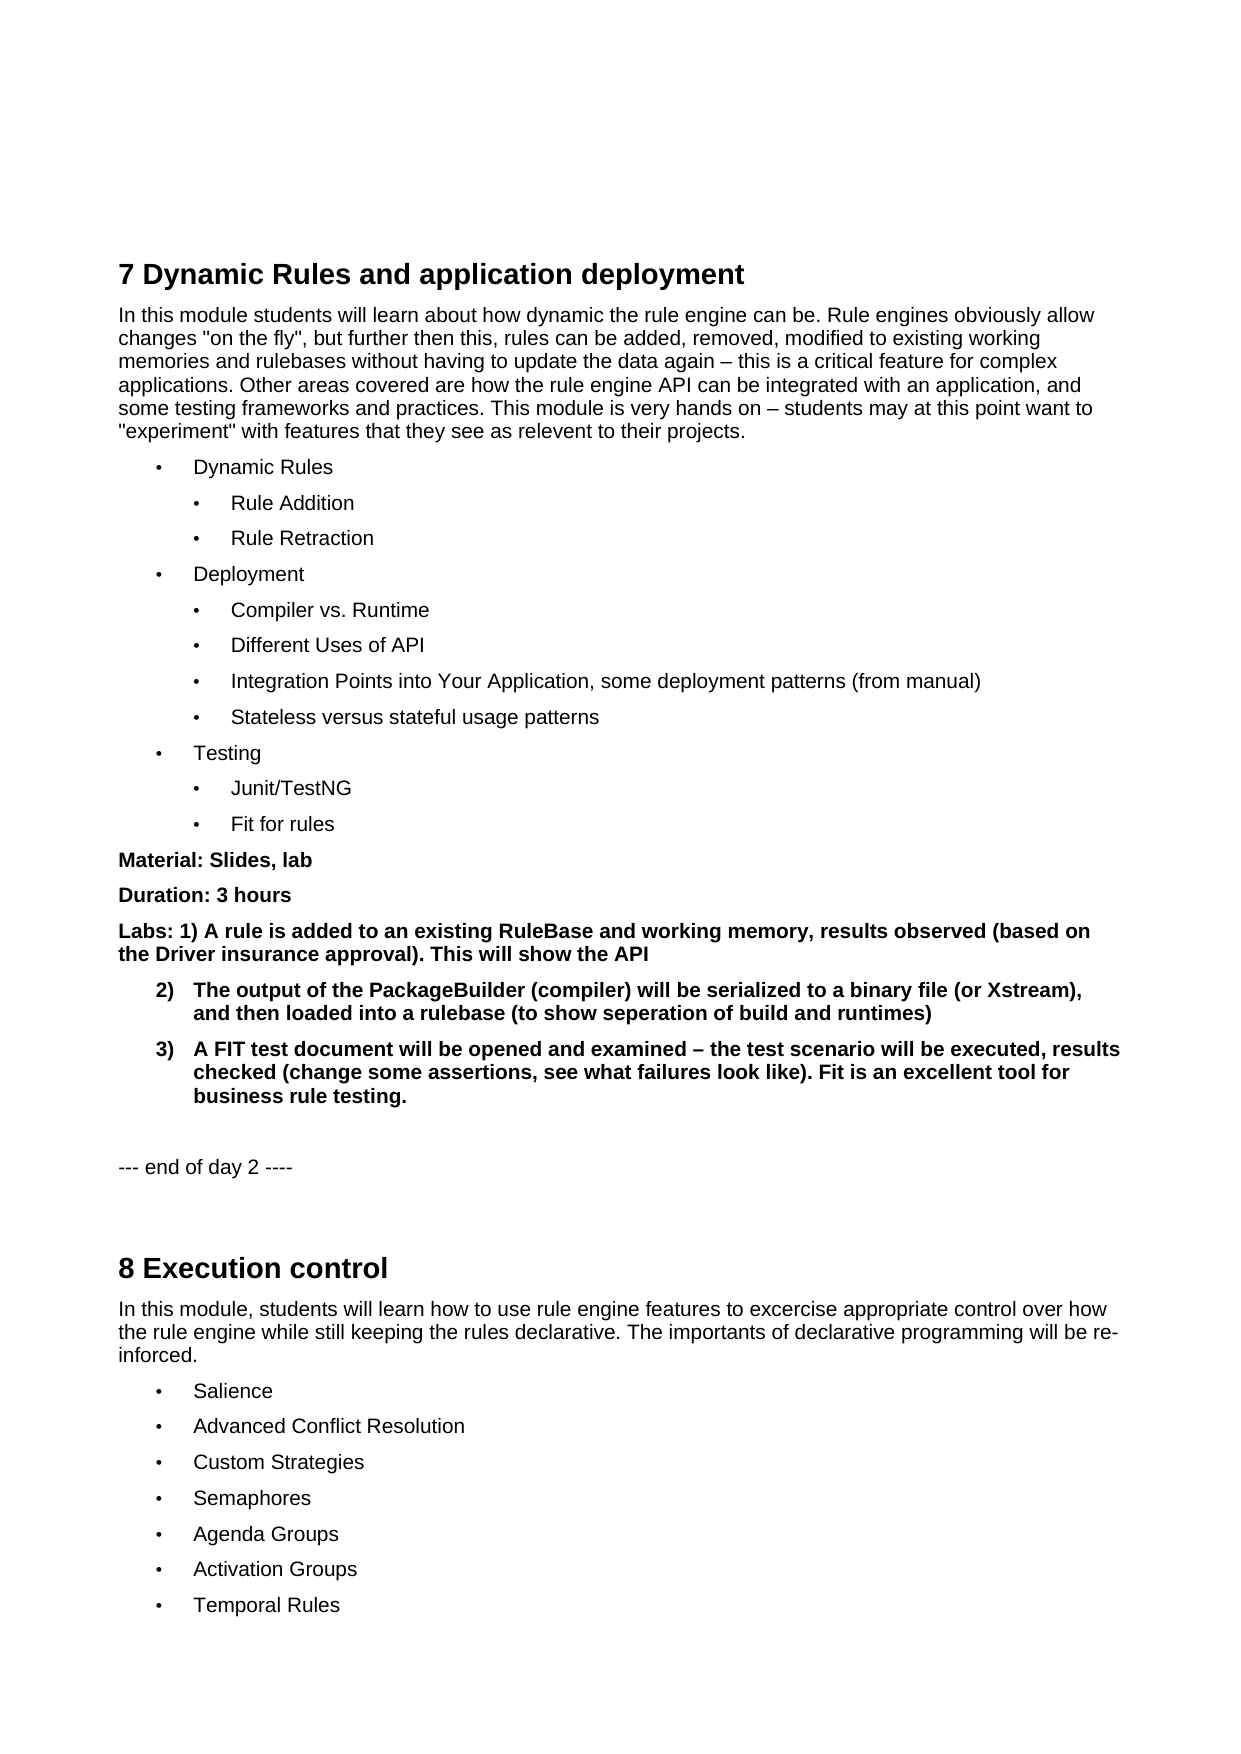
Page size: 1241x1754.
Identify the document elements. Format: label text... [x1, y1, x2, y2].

list Dynamic Rules [156, 455, 1122, 478]
text Labs: 1) A rule is added to an existing RuleBase and working memory, results observed (based on the Driver insurance approval). This will show the API [118, 920, 1122, 966]
list Different Uses of API [193, 634, 1122, 657]
list Salience [156, 1379, 1122, 1403]
list Testing [156, 741, 1122, 764]
text In this module students will learn about how dynamic the rule engine can be. Rule engines obviously allow changes "on the fly", but further then this, rules can be added, removed, modified to existing working memories and rulebases without having to update the data again – this is a critical feature for complex applications. Other areas covered are how the rule engine API can be integrated with an application, and some testing frameworks and practices. This module is very hands on – students may at this point want to "experiment" with features that they see as relevent to their projects. [118, 303, 1122, 443]
text --- end of day 2 ---- [118, 1156, 1122, 1179]
list Semaphores [156, 1487, 1122, 1510]
list Activation Groups [156, 1558, 1122, 1581]
subtitle 7 Dynamic Rules and application deployment [118, 258, 1122, 291]
list Rule Retraction [193, 527, 1122, 550]
list Junit/TestNG [193, 777, 1122, 800]
list Deployment [156, 562, 1122, 586]
subtitle 8 Execution control [118, 1252, 1122, 1285]
list A FIT test document will be opened and examined – the test scenario will be executed, results checked (change some assertions, see what failures look like). Fit is an excellent tool for business rule testing. [156, 1038, 1122, 1107]
list Agenda Groups [156, 1522, 1122, 1546]
list Advanced Conflict Resolution [156, 1415, 1122, 1438]
list Custom Strategies [156, 1451, 1122, 1474]
text In this module, students will learn how to use rule engine features to excercise appropriate control over how the rule engine while still keeping the rules declarative. The importants of declarative programming will be re-inforced. [118, 1297, 1122, 1367]
text Material: Slides, lab [118, 848, 1122, 872]
list The output of the PackageBuilder (compiler) will be serialized to a binary file (or Xstream), and then loaded into a rulebase (to show seperation of build and runtimes) [156, 979, 1122, 1025]
list Integration Points into Your Application, some deployment patterns (from manual) [193, 670, 1122, 693]
list Rule Addition [193, 491, 1122, 514]
list Fit for rules [193, 813, 1122, 836]
list Temporal Rules [156, 1594, 1122, 1617]
text Duration: 3 hours [118, 884, 1122, 907]
list Stateless versus stateful usage patterns [193, 705, 1122, 729]
list Compiler vs. Runtime [193, 598, 1122, 621]
